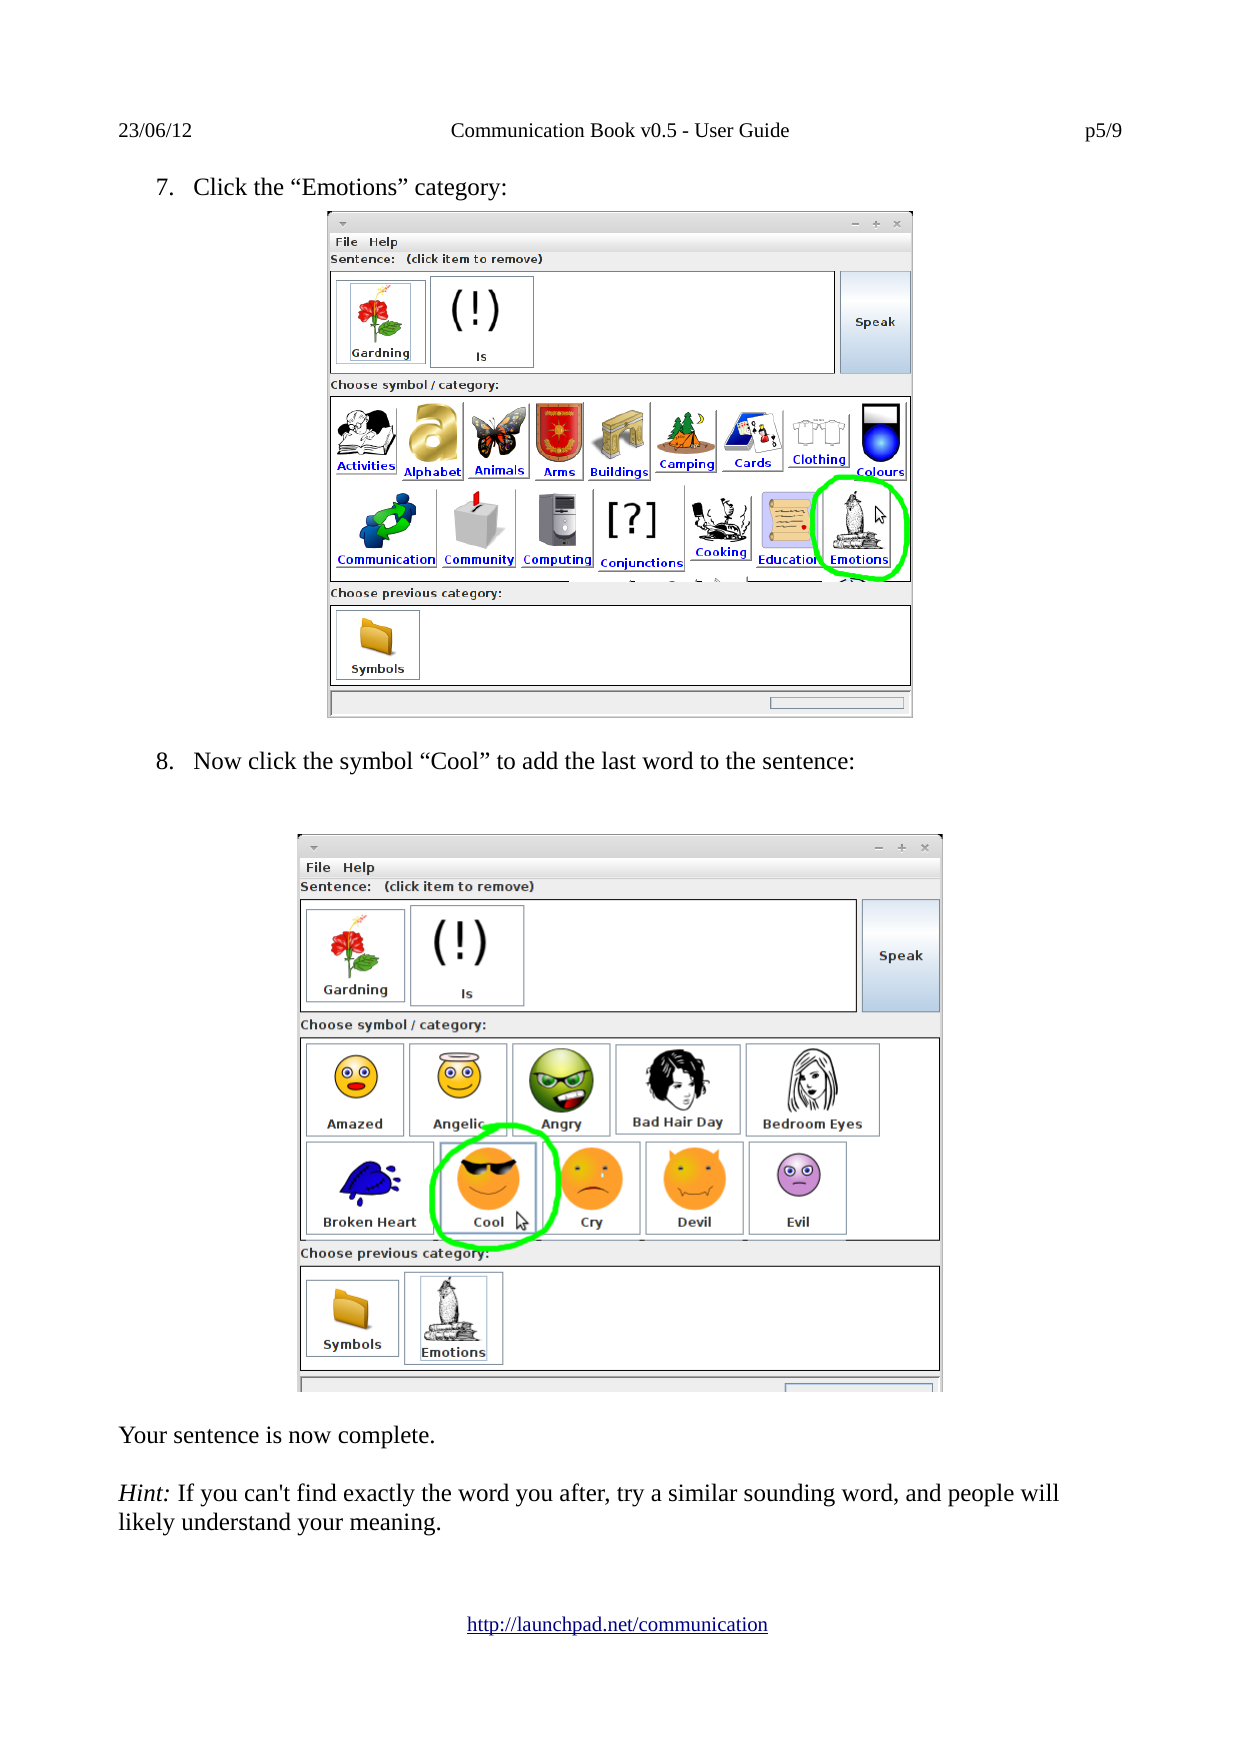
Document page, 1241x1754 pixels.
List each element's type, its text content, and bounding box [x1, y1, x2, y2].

text Your sentence is now complete. [118, 1420, 1122, 1449]
text Hint: If you can't find exactly the word you after, try a similar sounding word, and people will likely understand your meaning. [118, 1478, 1122, 1535]
list Now click the symbol “Cool” to add the last word to the sentence: [156, 746, 1122, 804]
picture [297, 834, 943, 1392]
picture [327, 211, 913, 718]
list Click the “Emotions” category: [156, 172, 1122, 746]
